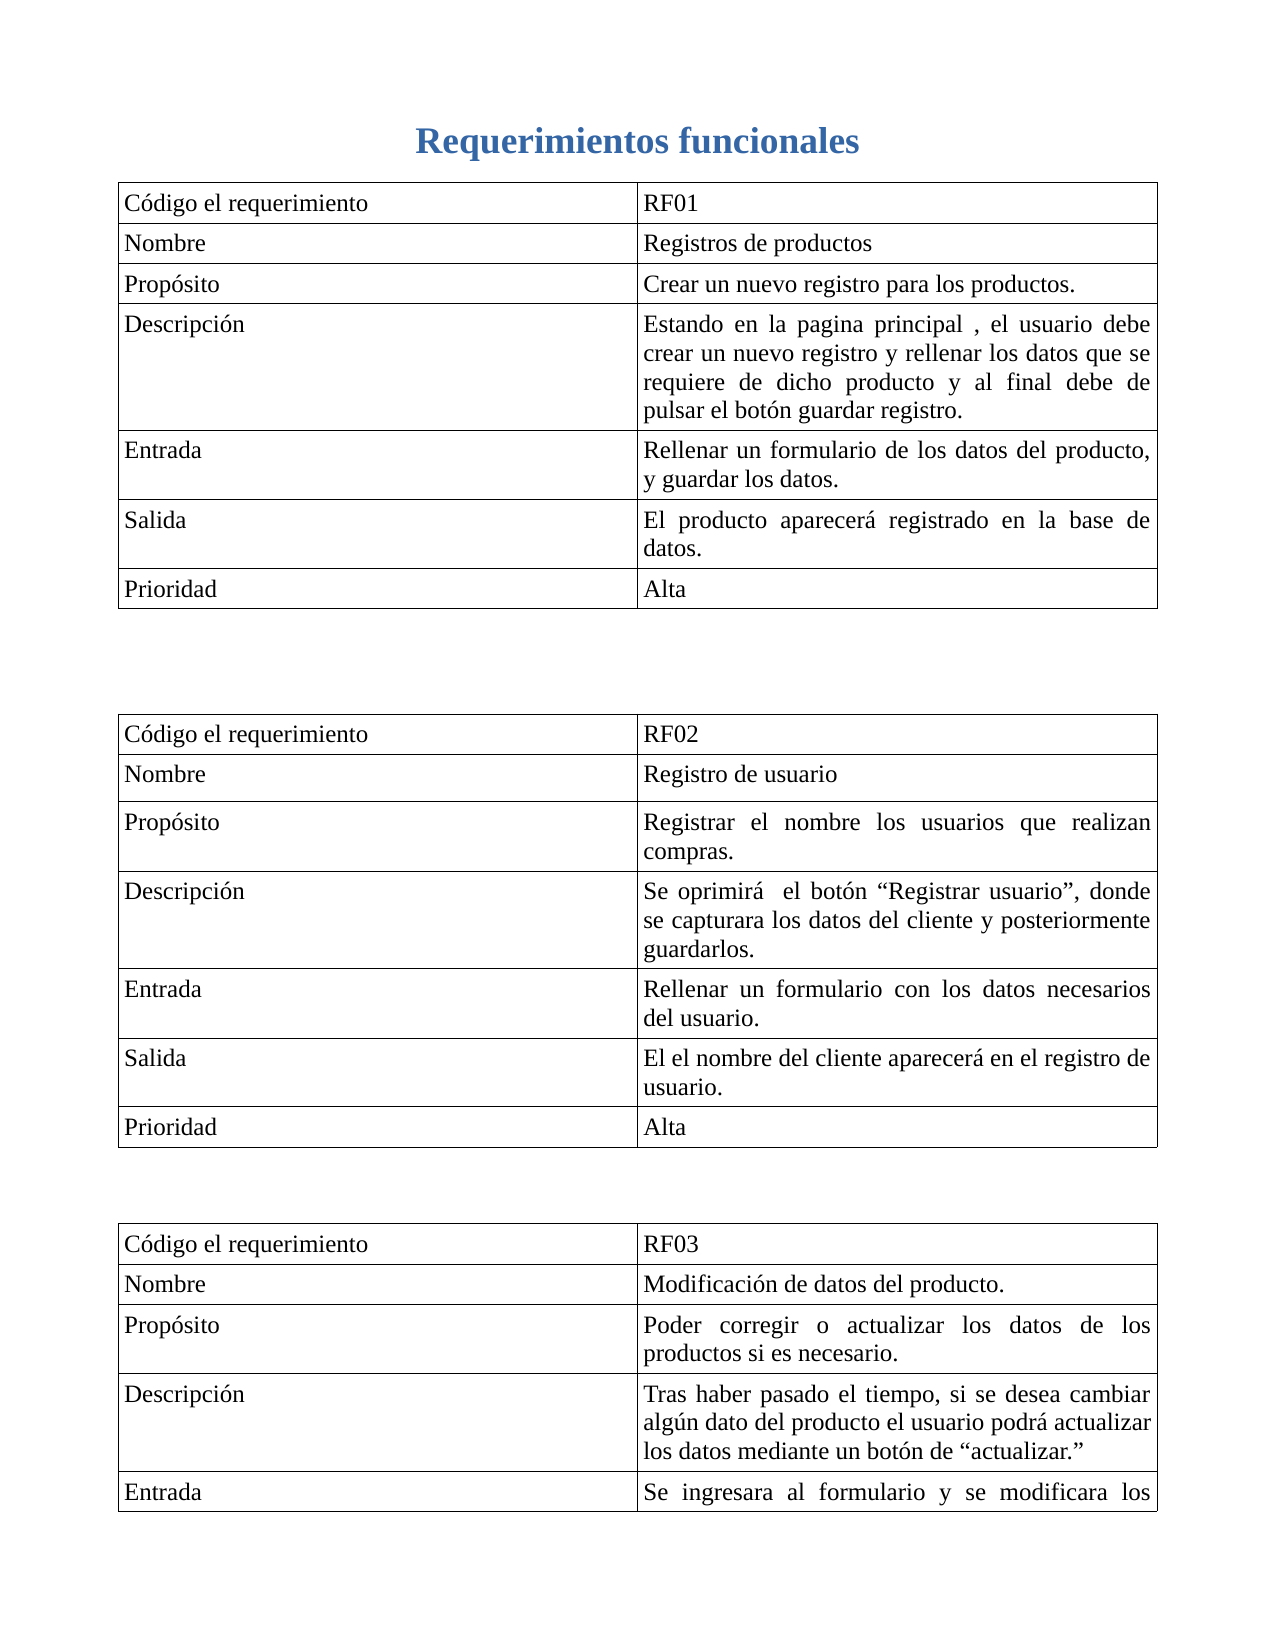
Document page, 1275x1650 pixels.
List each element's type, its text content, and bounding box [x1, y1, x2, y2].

table_cell Descripción [119, 1374, 637, 1471]
table_cell Propósito [119, 1305, 637, 1373]
table_cell Descripción [119, 304, 637, 430]
table_header RF01 [638, 183, 1157, 223]
table_header Código el requerimiento [119, 715, 637, 754]
table_cell Alta [638, 569, 1157, 608]
table_cell Prioridad [119, 1107, 637, 1147]
table_cell Registrar el nombre los usuarios que realizan compras. [638, 802, 1157, 871]
table_cell Nombre [119, 1265, 637, 1304]
table_cell Registros de productos [638, 224, 1157, 263]
table_cell Tras haber pasado el tiempo, si se desea cambiar algún dato del producto el usuario podrá actualizar los datos mediante un botón de “actualizar.” [638, 1374, 1157, 1471]
table_cell Nombre [119, 224, 637, 263]
table_cell Salida [119, 500, 637, 568]
table_cell Se ingresara al formulario y se modificara los [638, 1472, 1157, 1511]
table_cell Prioridad [119, 569, 637, 608]
table_cell El el nombre del cliente aparecerá en el registro de usuario. [638, 1039, 1157, 1106]
table_cell Estando en la pagina principal , el usuario debe crear un nuevo registro y rellenar los datos que se requiere de dicho producto y al final debe de pulsar el botón guardar registro. [638, 304, 1157, 430]
table_cell Salida [119, 1039, 637, 1106]
table_header RF02 [638, 715, 1157, 754]
table_cell Se oprimirá el botón “Registrar usuario”, donde se capturara los datos del cliente y posteriormente guardarlos. [638, 872, 1157, 968]
table_cell El producto aparecerá registrado en la base de datos. [638, 500, 1157, 568]
table_cell Poder corregir o actualizar los datos de los productos si es necesario. [638, 1305, 1157, 1373]
table_header Código el requerimiento [119, 1224, 637, 1263]
table_cell Nombre [119, 755, 637, 801]
table_cell Rellenar un formulario de los datos del producto, y guardar los datos. [638, 431, 1157, 499]
text Requerimientos funcionales [118, 118, 1157, 161]
table_cell Propósito [119, 802, 637, 871]
table_header Código el requerimiento [119, 183, 637, 223]
table_cell Entrada [119, 1472, 637, 1511]
table_cell Entrada [119, 431, 637, 499]
table_cell Alta [638, 1107, 1157, 1147]
table_header RF03 [638, 1224, 1157, 1263]
table_cell Registro de usuario [638, 755, 1157, 801]
table_cell Propósito [119, 264, 637, 303]
table_cell Modificación de datos del producto. [638, 1265, 1157, 1304]
table_cell Entrada [119, 969, 637, 1037]
table_cell Descripción [119, 872, 637, 968]
table_cell Crear un nuevo registro para los productos. [638, 264, 1157, 303]
table_cell Rellenar un formulario con los datos necesarios del usuario. [638, 969, 1157, 1037]
